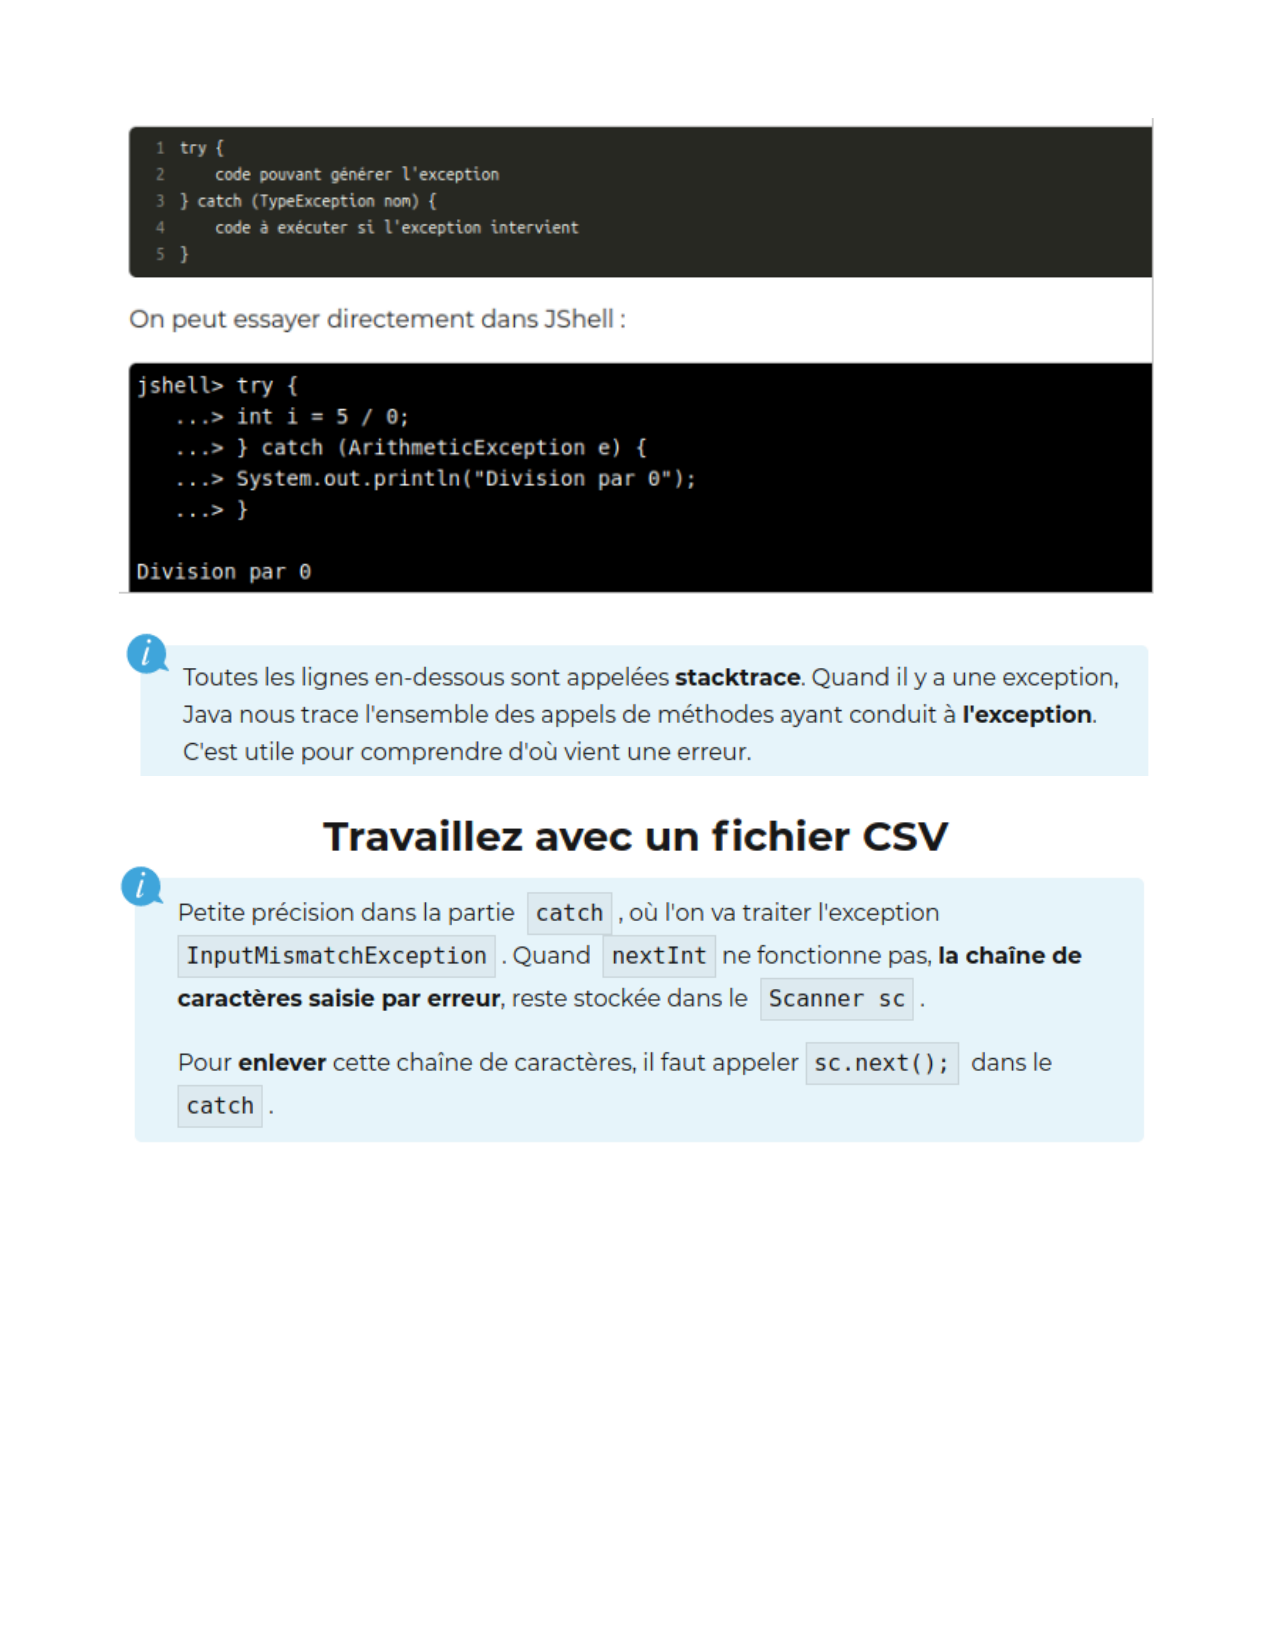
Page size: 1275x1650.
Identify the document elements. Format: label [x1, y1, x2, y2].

picture [118, 118, 1157, 597]
picture [118, 625, 1157, 776]
picture [118, 810, 1157, 1148]
